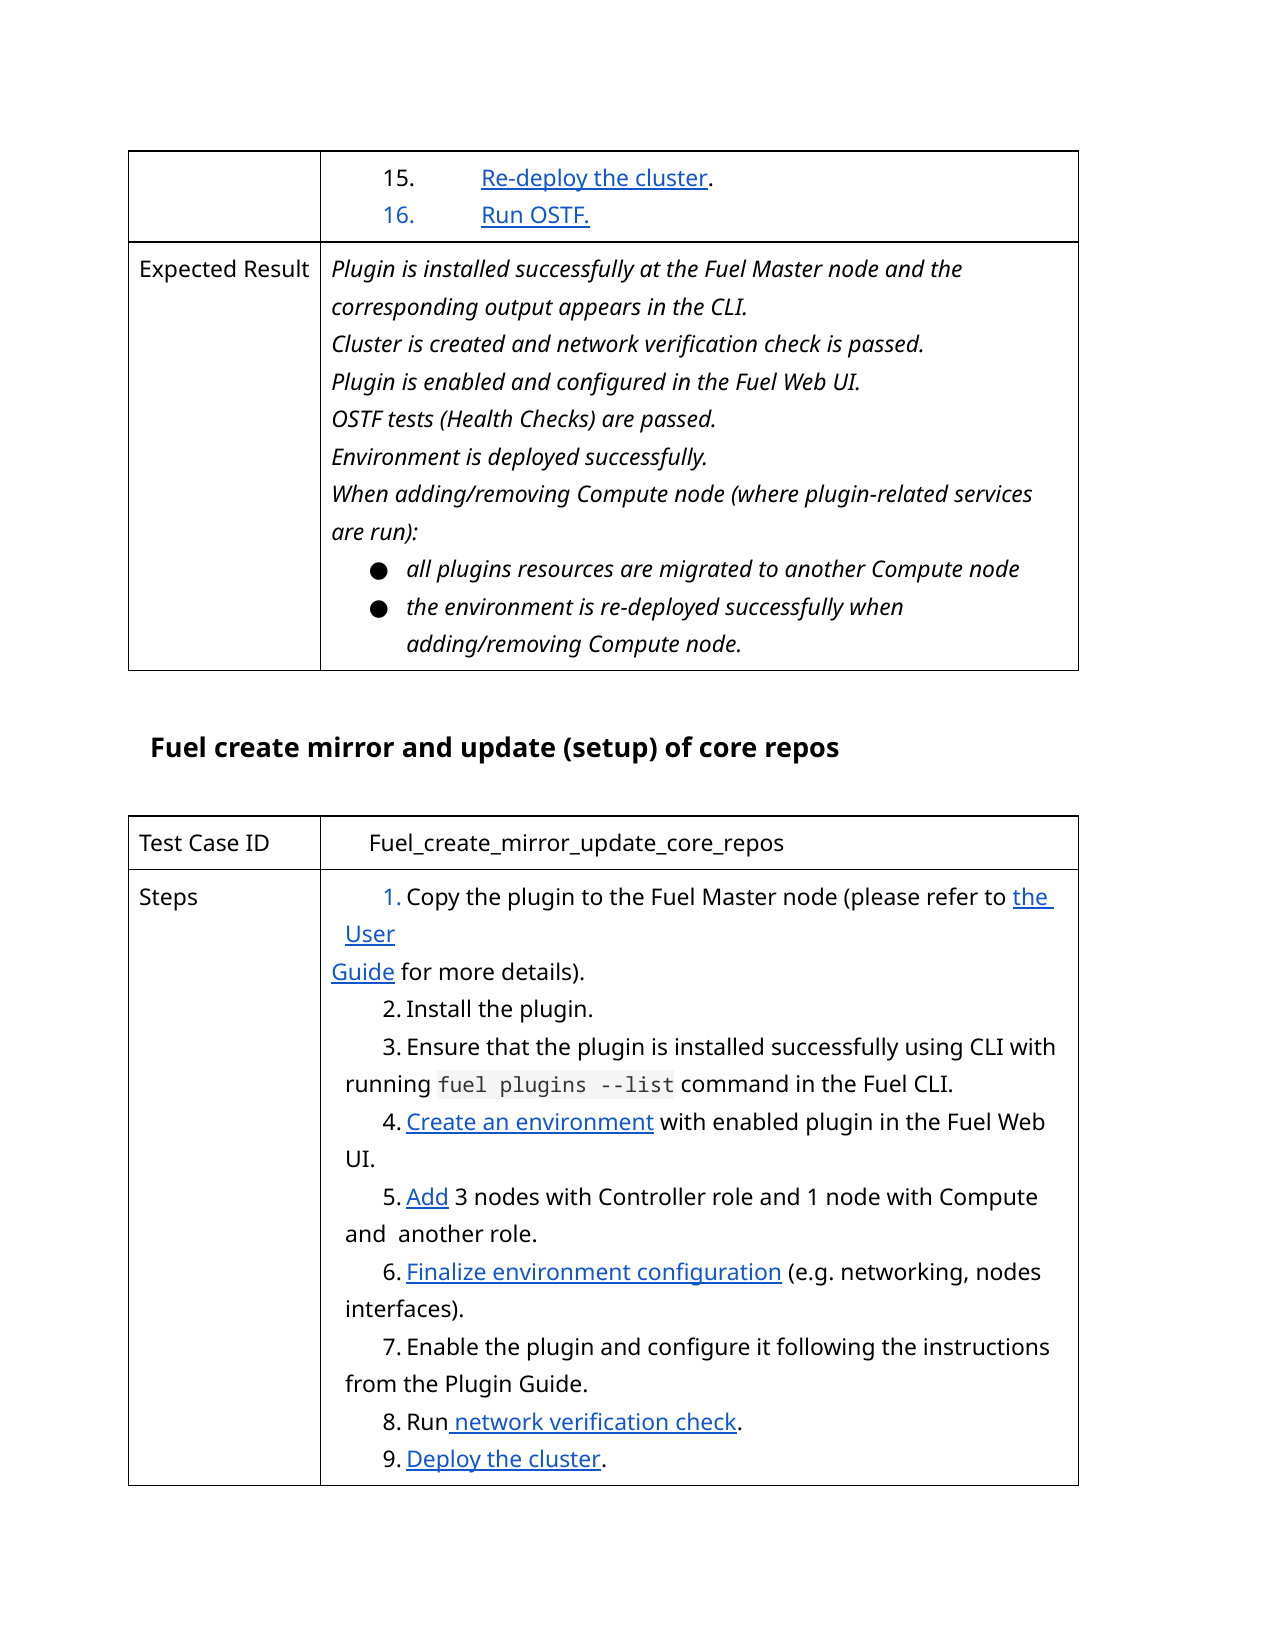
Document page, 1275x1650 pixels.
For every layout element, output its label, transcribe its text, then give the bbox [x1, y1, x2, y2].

table_cell Plugin is installed successfully at the Fuel Master node and the corresponding output appears in the CLI. Cluster is created and network verification check is passed. Plugin is enabled and configured in the Fuel Web UI. OSTF tests (Health Checks) are passed. Environment is deployed successfully. When adding/removing Compute node (where plugin-related services are run): all plugins resources are migrated to another Compute node the environment is re-deployed successfully when adding/removing Compute node. [321, 243, 1078, 670]
table_cell Copy the plugin to the Fuel Master node (please refer to the User Guide for more details). Install the plugin. Ensure that the plugin is installed successfully using CLI with running fuel plugins --list command in the Fuel CLI. Create an environment with enabled plugin in the Fuel Web UI. Add 3 nodes with Controller role and 1 node with Compute and another role. Finalize environment configuration (e.g. networking, nodes interfaces). Enable the plugin and configure it following the instructions from the Plugin Guide. Run network verification check. Deploy the cluster. Run OSTF. Go in cli through controller / compute / storage /etc nodes and get pid of services which were launched by plugin and store them. Launch the following command on the Fuel Master node: fuel-createmirror -M Launch the following command on the Fuel Master node: For MOS < 8.0: fuel --env <ENV_ID> node --node-id <NODE_ID1> <NODE_ID2> <NODE_ID_N> --tasks upload_core_repos For MOS 8.0: fuel --env <ENV_ID> node --node-id <NODE_ID1> <NODE_ID2> <NODE_ID_N> --tasks setup_repositories Go to controller/plugin/storage node and check if plugin's services are alive and aren't changed their pid. Check with fuel nodes command that all nodes are remain in ready status. Rerun OSTF. [321, 870, 1078, 1485]
subtitle Fuel create mirror and update (setup) of core repos [150, 728, 1125, 765]
table_cell [129, 152, 320, 241]
table_header Test Case ID [129, 817, 320, 868]
table_cell Copy the plugin to the Fuel Master node (please refer to the User Guide for more details). Install the plugin. Ensure that the plugin is installed successfully using CLI with running fuel plugins --list command in the Fuel CLI. Create an environment with enabled plugin in the Fuel Web UI. Add 3 nodes with Controller role and 1 node with Compute and another role. Finalize environment configuration (e.g. networking, nodes interfaces). Enable the plugin and configure it following the instructions from the Plugin Guide. Run network verification check. Deploy the cluster. Run OSTF. Add 1 new node with Compute role. Re-deploy the cluster. Run OSTF. Remove 1 node with Compute role (i.e. remove the node, where plugin’s services are running to ensure that all plugins resources are migrated to another Compute node). Re-deploy the cluster. Run OSTF. [321, 152, 1078, 241]
table_header Fuel_create_mirror_update_core_repos [321, 817, 1078, 868]
table_cell Expected Result [129, 243, 320, 670]
table_cell Steps [129, 870, 320, 1485]
